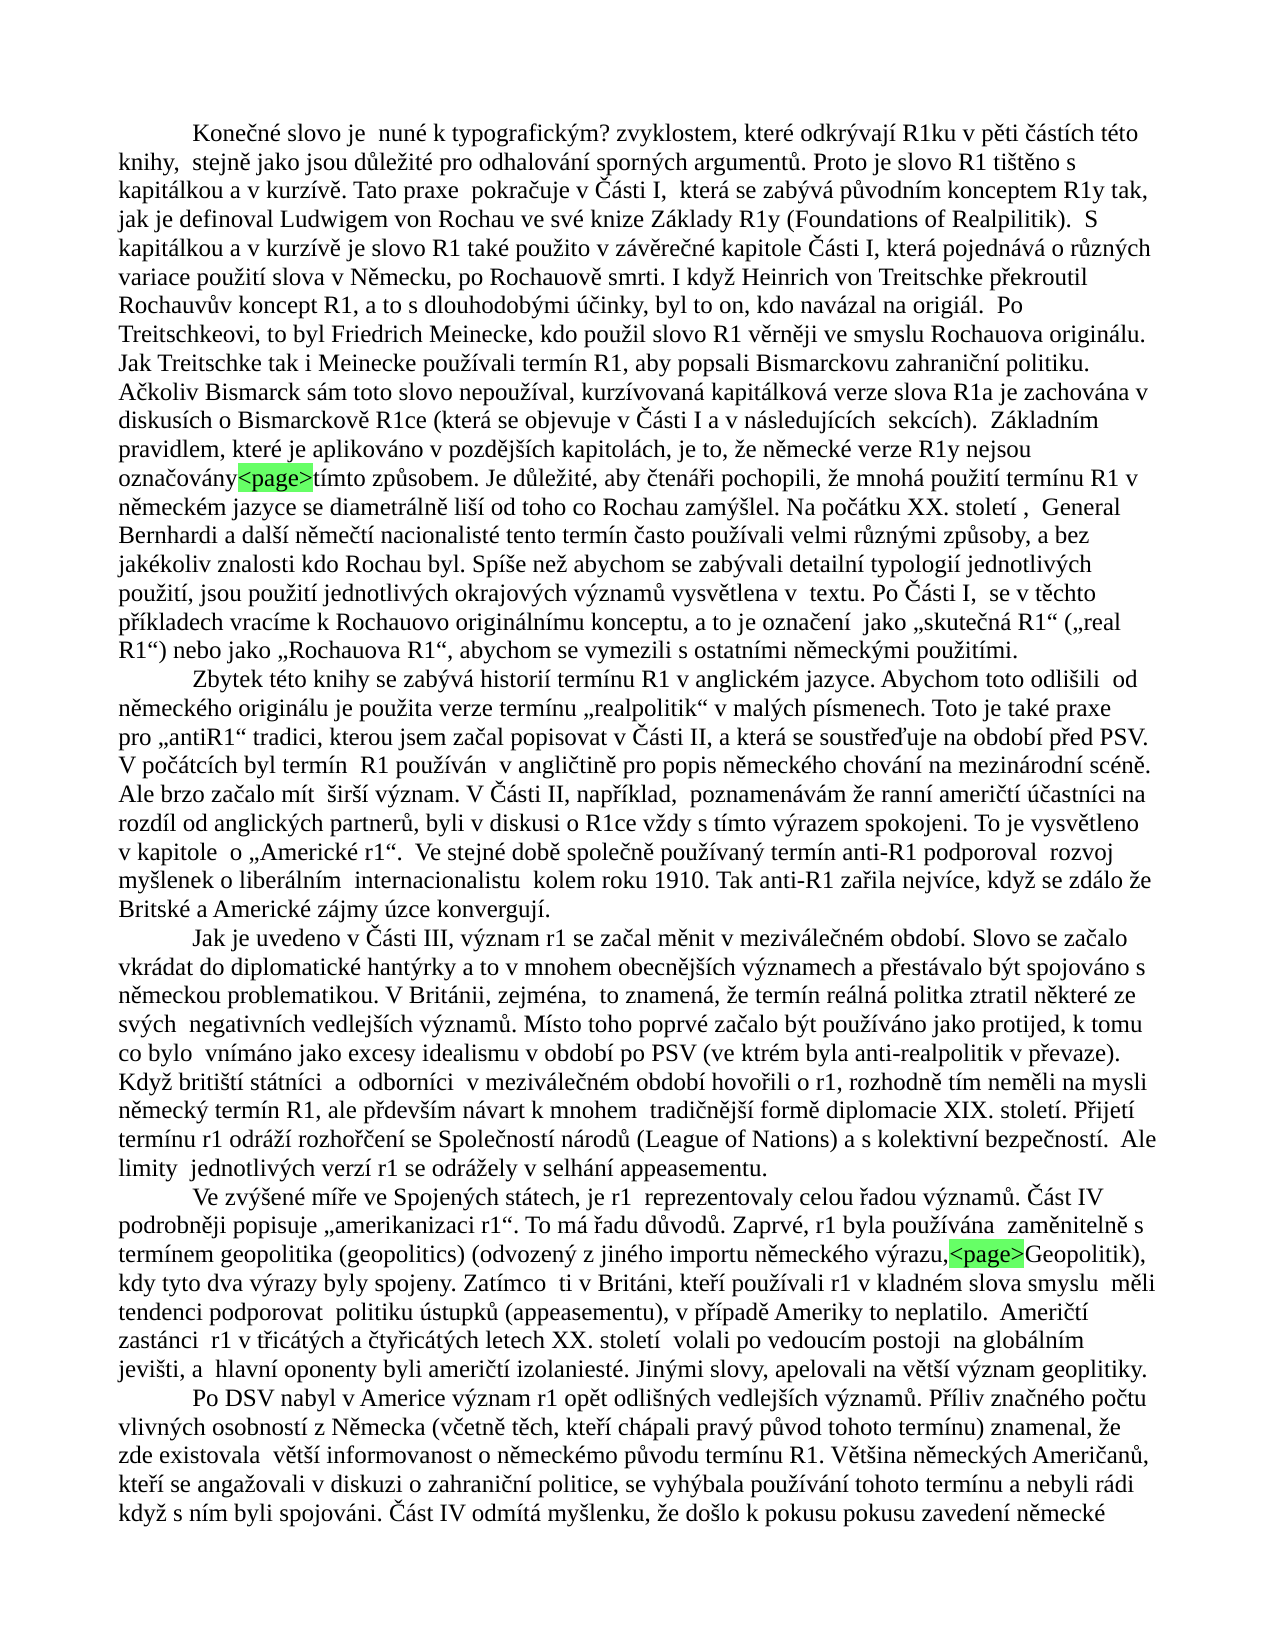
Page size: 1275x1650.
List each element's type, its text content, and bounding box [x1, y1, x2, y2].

text Po DSV nabyl v Americe význam r1 opět odlišných vedlejších významů. Příliv značného počtu vlivných osobností z Německa (včetně těch, kteří chápali pravý původ tohoto termínu) znamenal, že zde existovala větší informovanost o německémo původu termínu R1. Většina německých Američanů, kteří se angažovali v diskuzi o zahraniční politice, se vyhýbala používání tohoto termínu a nebyli rádi když s ním byli spojováni. Část IV odmítá myšlenku, že došlo k pokusu pokusu zavedení německé [118, 1383, 1157, 1527]
text Jak je uvedeno v Části III, význam r1 se začal měnit v meziválečném období. Slovo se začalo vkrádat do diplomatické hantýrky a to v mnohem obecnějších významech a přestávalo být spojováno s německou problematikou. V Británii, zejména, to znamená, že termín reálná politka ztratil některé ze svých negativních vedlejších významů. Místo toho poprvé začalo být používáno jako protijed, k tomu co bylo vnímáno jako excesy idealismu v období po PSV (ve ktrém byla anti-realpolitik v převaze). Když britiští státníci a odborníci v meziválečném období hovořili o r1, rozhodně tím neměli na mysli německý termín R1, ale přdevším návart k mnohem tradičnější formě diplomacie XIX. století. Přijetí termínu r1 odráží rozhořčení se Společností národů (League of Nations) a s kolektivní bezpečností. Ale limity jednotlivých verzí r1 se odrážely v selhání appeasementu. [118, 923, 1157, 1182]
text Ve zvýšené míře ve Spojených státech, je r1 reprezentovaly celou řadou významů. Část IV podrobněji popisuje „amerikanizaci r1“. To má řadu důvodů. Zaprvé, r1 byla používána zaměnitelně s termínem geopolitika (geopolitics) (odvozený z jiného importu německého výrazu,<page>Geopolitik), kdy tyto dva výrazy byly spojeny. Zatímco ti v Británi, kteří používali r1 v kladném slova smyslu měli tendenci podporovat politiku ústupků (appeasementu), v případě Ameriky to neplatilo. Američtí zastánci r1 v třicátých a čtyřicátých letech XX. století volali po vedoucím postoji na globálním jevišti, a hlavní oponenty byli američtí izolaniesté. Jinými slovy, apelovali na větší význam geoplitiky. [118, 1182, 1157, 1383]
text Zbytek této knihy se zabývá historií termínu R1 v anglickém jazyce. Abychom toto odlišili od německého originálu je použita verze termínu „realpolitik“ v malých písmenech. Toto je také praxe pro „antiR1“ tradici, kterou jsem začal popisovat v Části II, a která se soustřeďuje na období před PSV. V počátcích byl termín R1 používán v angličtině pro popis německého chování na mezinárodní scéně. Ale brzo začalo mít širší význam. V Části II, například, poznamenávám že ranní američtí účastníci na rozdíl od anglických partnerů, byli v diskusi o R1ce vždy s tímto výrazem spokojeni. To je vysvětleno v kapitole o „Americké r1“. Ve stejné době společně používaný termín anti-R1 podporoval rozvoj myšlenek o liberálním internacionalistu kolem roku 1910. Tak anti-R1 zařila nejvíce, když se zdálo že Britské a Americké zájmy úzce konvergují. [118, 664, 1157, 923]
text Konečné slovo je nuné k typografickým? zvyklostem, které odkrývají R1ku v pěti částích této knihy, stejně jako jsou důležité pro odhalování sporných argumentů. Proto je slovo R1 tištěno s kapitálkou a v kurzívě. Tato praxe pokračuje v Části I, která se zabývá původním konceptem R1y tak, jak je definoval Ludwigem von Rochau ve své knize Základy R1y (Foundations of Realpilitik). S kapitálkou a v kurzívě je slovo R1 také použito v závěrečné kapitole Části I, která pojednává o různých variace použití slova v Německu, po Rochauově smrti. I když Heinrich von Treitschke překroutil Rochauvův koncept R1, a to s dlouhodobými účinky, byl to on, kdo navázal na origiál. Po Treitschkeovi, to byl Friedrich Meinecke, kdo použil slovo R1 věrněji ve smyslu Rochauova originálu. Jak Treitschke tak i Meinecke používali termín R1, aby popsali Bismarckovu zahraniční politiku. Ačkoliv Bismarck sám toto slovo nepoužíval, kurzívovaná kapitálková verze slova R1a je zachována v diskusích o Bismarckově R1ce (která se objevuje v Části I a v následujících sekcích). Základním pravidlem, které je aplikováno v pozdějších kapitolách, je to, že německé verze R1y nejsou označovány<page>tímto způsobem. Je důležité, aby čtenáři pochopili, že mnohá použití termínu R1 v německém jazyce se diametrálně liší od toho co Rochau zamýšlel. Na počátku XX. století , General Bernhardi a další němečtí nacionalisté tento termín často používali velmi různými způsoby, a bez jakékoliv znalosti kdo Rochau byl. Spíše než abychom se zabývali detailní typologií jednotlivých použití, jsou použití jednotlivých okrajových významů vysvětlena v textu. Po Části I, se v těchto příkladech vracíme k Rochauovo originálnímu konceptu, a to je označení jako „skutečná R1“ („real R1“) nebo jako „Rochauova R1“, abychom se vymezili s ostatními německými použitími. [118, 118, 1157, 664]
